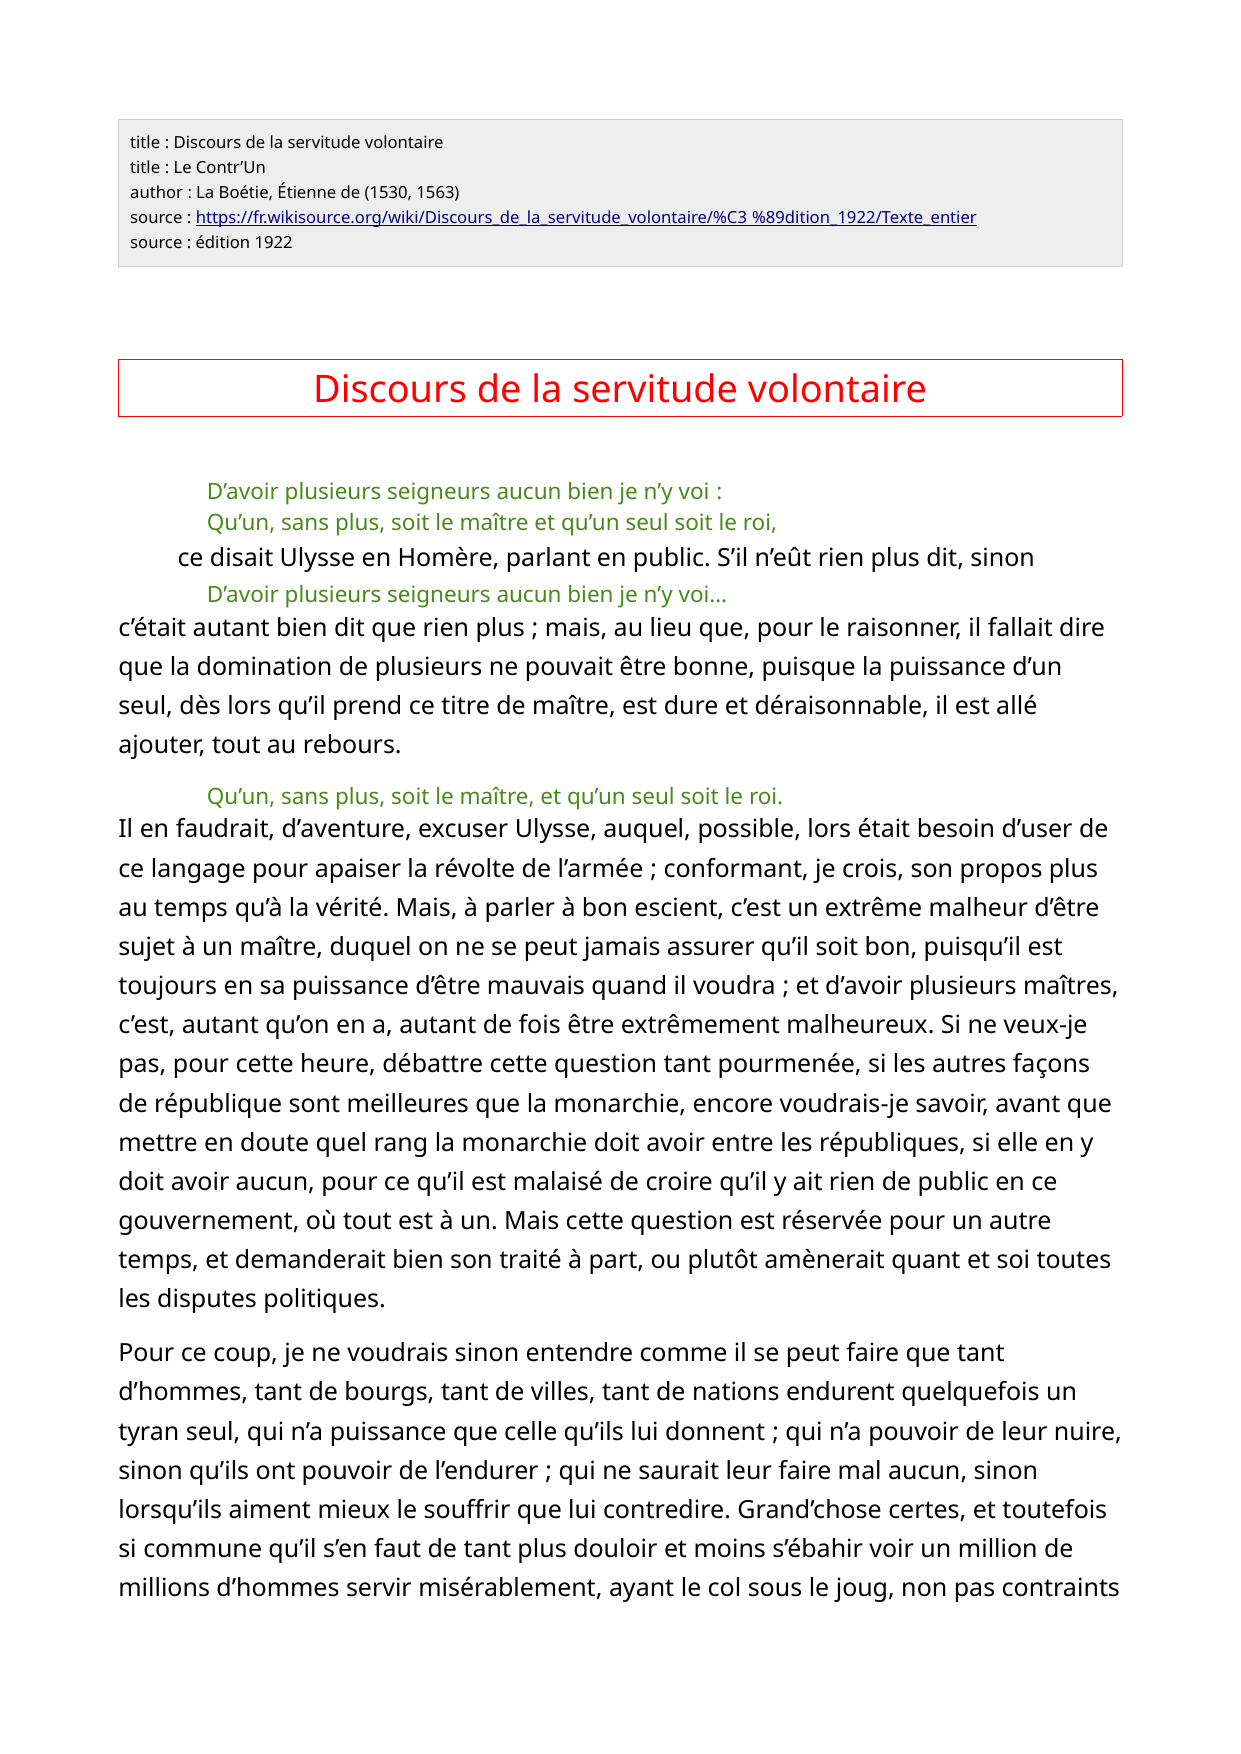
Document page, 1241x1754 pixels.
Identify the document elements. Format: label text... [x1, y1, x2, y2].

text Il en faudrait, d’aventure, excuser Ulysse, auquel, possible, lors était besoin d’user de ce langage pour apaiser la révolte de l’armée ; conformant, je crois, son propos plus au temps qu’à la vérité. Mais, à parler à bon escient, c’est un extrême malheur d’être sujet à un maître, duquel on ne se peut jamais assurer qu’il soit bon, puisqu’il est toujours en sa puissance d’être mauvais quand il voudra ; et d’avoir plusieurs maîtres, c’est, autant qu’on en a, autant de fois être extrêmement malheureux. Si ne veux-je pas, pour cette heure, débattre cette question tant pourmenée, si les autres façons de république sont meilleures que la monarchie, encore voudrais-je savoir, avant que mettre en doute quel rang la monarchie doit avoir entre les républiques, si elle en y doit avoir aucun, pour ce qu’il est malaisé de croire qu’il y ait rien de public en ce gouvernement, où tout est à un. Mais cette question est réservée pour un autre temps, et demanderait bien son traité à part, ou plutôt amènerait quant et soi toutes les disputes politiques. [118, 811, 1122, 1315]
text Qu’un, sans plus, soit le maître, et qu’un seul soit le roi. [177, 780, 1122, 811]
text source : https://fr.wikisource.org/wiki/Discours_de_la_servitude_volontaire/%C3 %89dition_1922/Texte_entier [119, 194, 1122, 219]
subtitle Discours de la servitude volontaire [119, 360, 1122, 416]
text c’était autant bien dit que rien plus ; mais, au lieu que, pour le raisonner, il fallait dire que la domination de plusieurs ne pouvait être bonne, puisque la puissance d’un seul, dès lors qu’il prend ce titre de maître, est dure et déraisonnable, il est allé ajouter, tout au rebours. [118, 609, 1122, 761]
text D’avoir plusieurs seigneurs aucun bien je n’y voi… [177, 578, 1122, 609]
text source : édition 1922 [119, 219, 1122, 266]
text title : Le Contr’Un [119, 144, 1122, 169]
text Qu’un, sans plus, soit le maître et qu’un seul soit le roi, [177, 506, 1122, 536]
text title : Discours de la servitude volontaire [119, 120, 1122, 144]
text ce disait Ulysse en Homère, parlant en public. S’il n’eût rien plus dit, sinon [118, 539, 1122, 573]
text author : La Boétie, Étienne de (1530, 1563) [119, 169, 1122, 194]
text Pour ce coup, je ne voudrais sinon entendre comme il se peut faire que tant d’hommes, tant de bourgs, tant de villes, tant de nations endurent quelquefois un tyran seul, qui n’a puissance que celle qu’ils lui donnent ; qui n’a pouvoir de leur nuire, sinon qu’ils ont pouvoir de l’endurer ; qui ne saurait leur faire mal aucun, sinon lorsqu’ils aiment mieux le souffrir que lui contredire. Grand’chose certes, et toutefois si commune qu’il s’en faut de tant plus douloir et moins s’ébahir voir un million de millions d’hommes servir misérablement, ayant le col sous le joug, non pas contraints [118, 1335, 1122, 1604]
text D’avoir plusieurs seigneurs aucun bien je n’y voi : [177, 475, 1122, 506]
